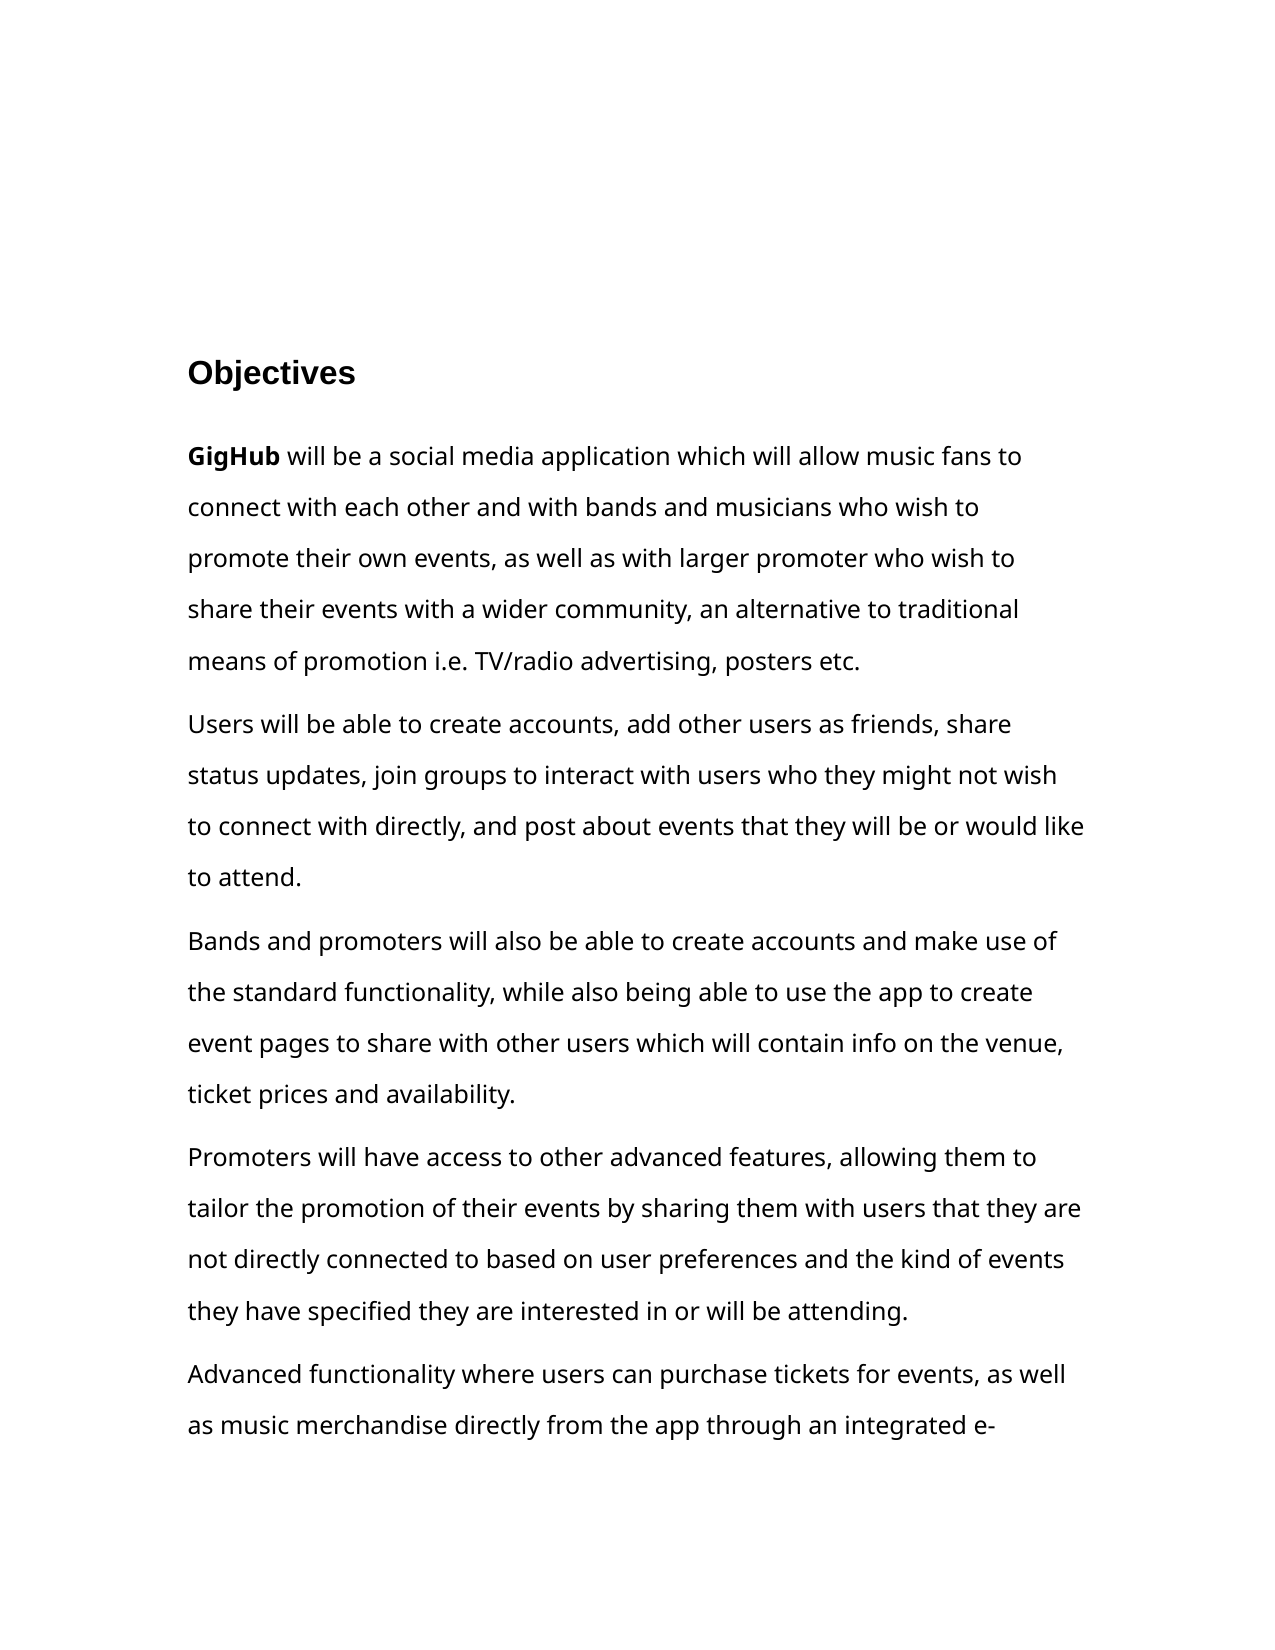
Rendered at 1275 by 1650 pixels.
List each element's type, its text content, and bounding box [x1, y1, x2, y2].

text Advanced functionality where users can purchase tickets for events, as well as music merchandise directly from the app through an integrated e- [187, 1357, 1087, 1442]
text Users will be able to create accounts, add other users as friends, share status updates, join groups to interact with users who they might not wish to connect with directly, and post about events that they will be or would like to attend. [187, 707, 1087, 894]
text Bands and promoters will also be able to create accounts and make use of the standard functionality, while also being able to use the app to create event pages to share with other users which will contain info on the venue, ticket prices and availability. [187, 923, 1087, 1111]
subtitle Objectives [187, 353, 1087, 392]
text GigHub will be a social media application which will allow music fans to connect with each other and with bands and musicians who wish to promote their own events, as well as with larger promoter who wish to share their events with a wider community, an alternative to traditional means of promotion i.e. TV/radio advertising, posters etc. [187, 439, 1087, 677]
text Promoters will have access to other advanced features, allowing them to tailor the promotion of their events by sharing them with users that they are not directly connected to based on user preferences and the kind of events they have specified they are interested in or will be attending. [187, 1140, 1087, 1327]
